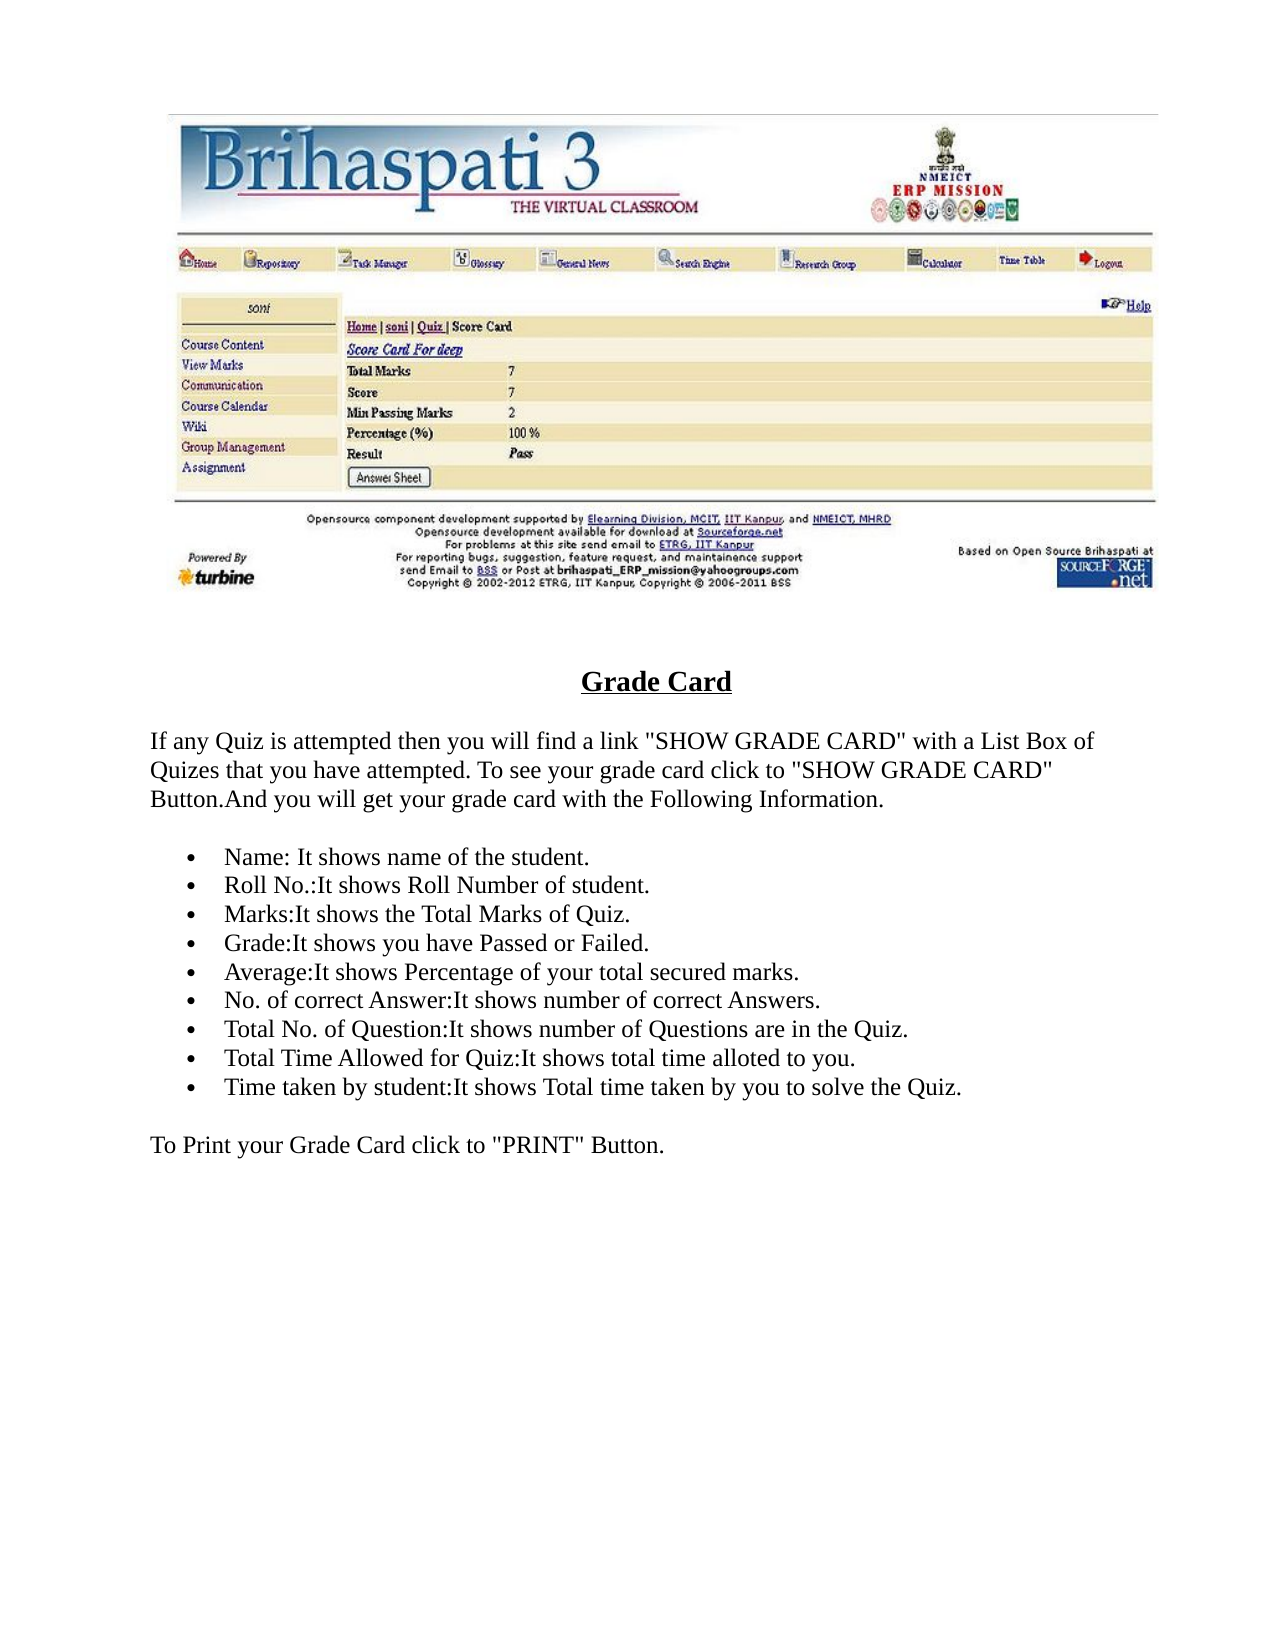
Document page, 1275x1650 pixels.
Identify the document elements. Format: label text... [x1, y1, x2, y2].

list Total No. of Question:It shows number of Questions are in the Quiz. [187, 1014, 1125, 1043]
list Name: It shows name of the student. [187, 842, 1125, 871]
text To Print your Grade Card click to "PRINT" Button. [150, 1130, 1125, 1158]
list Average:It shows Percentage of your total secured marks. [187, 957, 1125, 986]
list No. of correct Answer:It shows number of correct Answers. [187, 986, 1125, 1014]
list Grade:It shows you have Passed or Failed. [187, 928, 1125, 957]
text Grade Card [187, 664, 1125, 697]
list Time taken by student:It shows Total time taken by you to solve the Quiz. [187, 1072, 1125, 1101]
picture [166, 114, 1159, 626]
text If any Quiz is attempted then you will find a link "SHOW GRADE CARD" with a List Box of Quizes that you have attempted. To see your grade card click to "SHOW GRADE CARD" Button.And you will get your grade card with the Following Information. [150, 726, 1125, 813]
list Roll No.:It shows Roll Number of student. [187, 871, 1125, 899]
list Marks:It shows the Total Marks of Quiz. [187, 899, 1125, 928]
list Total Time Allowed for Quiz:It shows total time alloted to you. [187, 1043, 1125, 1072]
